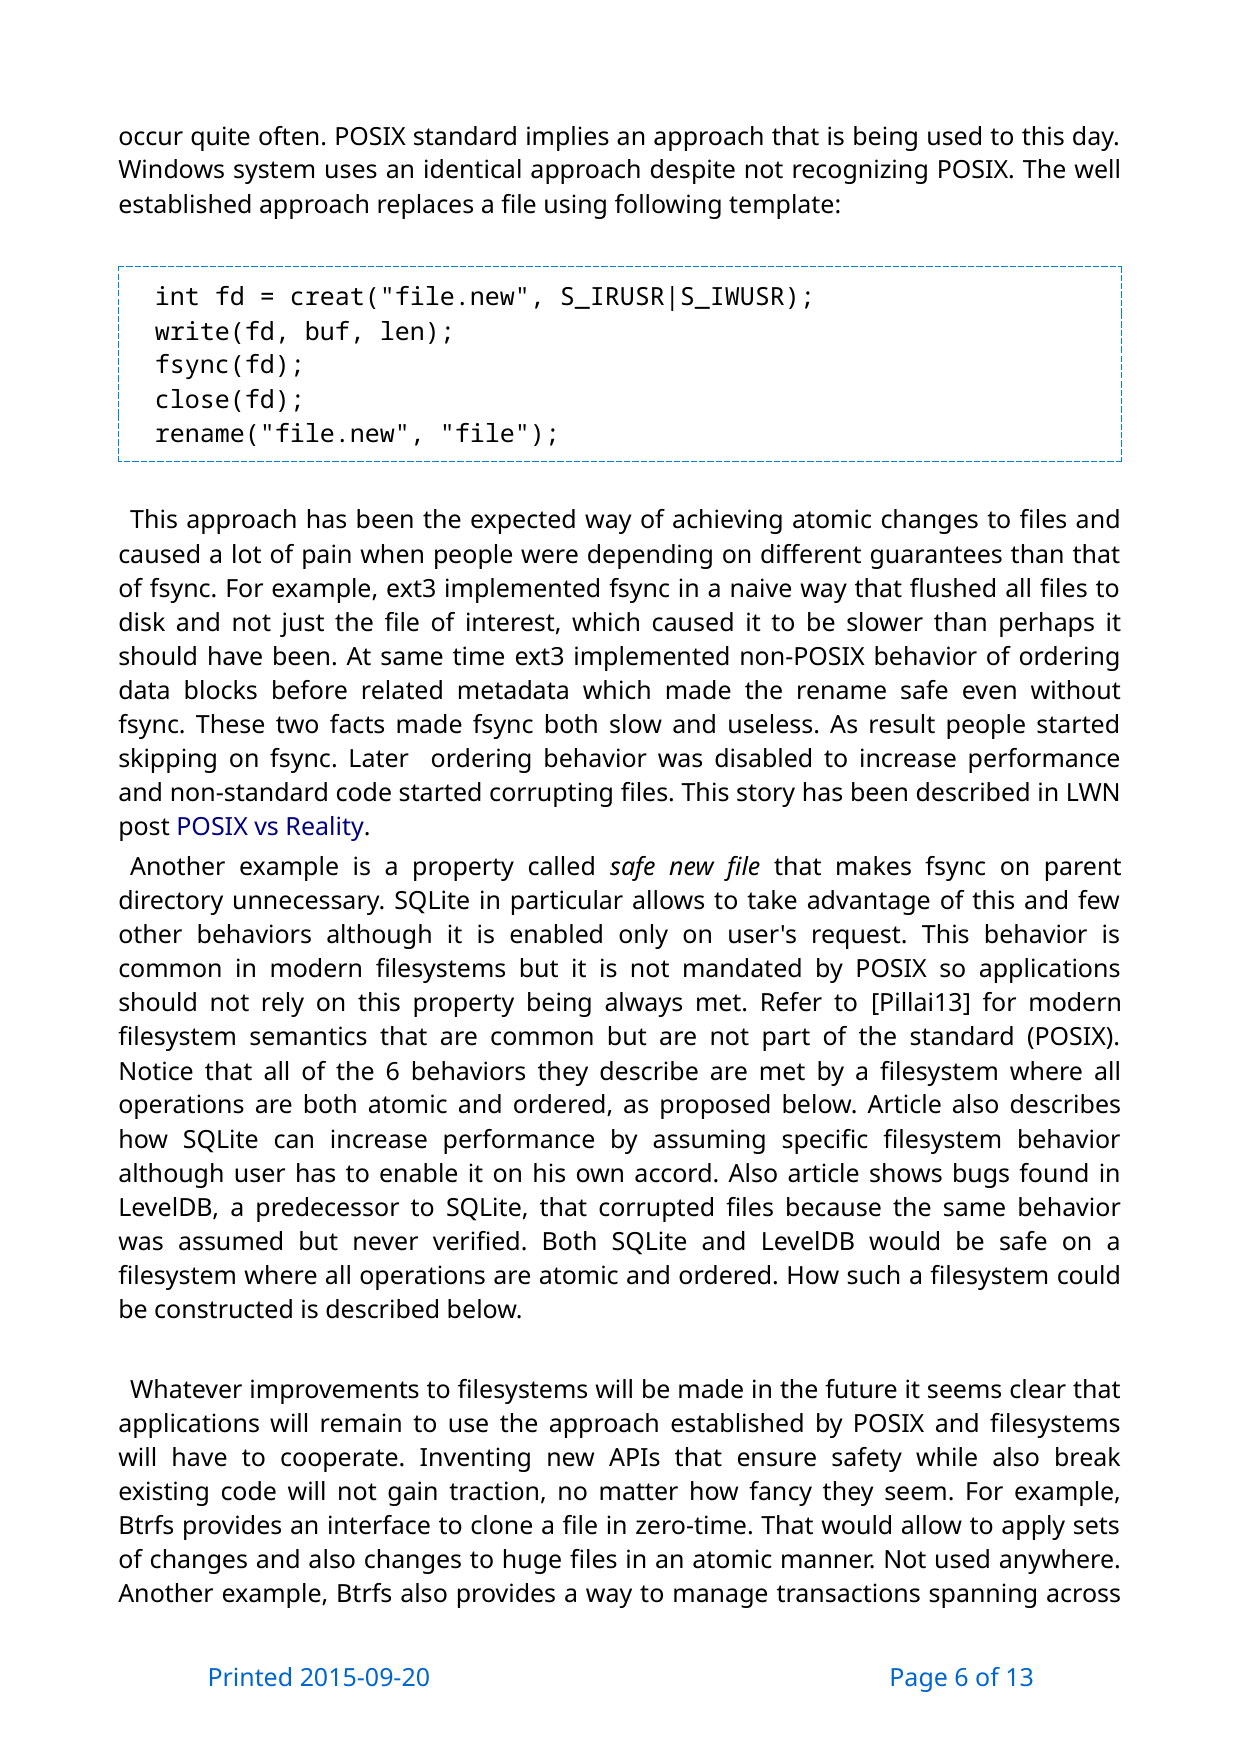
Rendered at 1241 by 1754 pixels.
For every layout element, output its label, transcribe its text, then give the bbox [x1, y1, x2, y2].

text close(fd); [118, 368, 1122, 402]
text Whatever improvements to filesystems will be made in the future it seems clear that applications will remain to use the approach established by POSIX and filesystems will have to cooperate. Inventing new APIs that ensure safety while also break existing code will not gain traction, no matter how fancy they seem. For example, Btrfs provides an interface to clone a file in zero-time. That would allow to apply sets of changes and also changes to huge files in an atomic manner. Not used anywhere. Another example, Btrfs also provides a way to manage transactions spanning across [118, 1372, 1122, 1610]
text write(fd, buf, len); [118, 300, 1122, 334]
text Another example is a property called safe new file that makes fsync on parent directory unnecessary. SQLite in particular allows to take advantage of this and few other behaviors although it is enabled only on user's request. This behavior is common in modern filesystems but it is not mandated by POSIX so applications should not rely on this property being always met. Refer to [Pillai13] for modern filesystem semantics that are common but are not part of the standard (POSIX). Notice that all of the 6 behaviors they describe are met by a filesystem where all operations are both atomic and ordered, as proposed below. Article also describes how SQLite can increase performance by assuming specific filesystem behavior although user has to enable it on his own accord. Also article shows bugs found in LevelDB, a predecessor to SQLite, that corrupted files because the same behavior was assumed but never verified. Both SQLite and LevelDB would be safe on a filesystem where all operations are atomic and ordered. How such a filesystem could be constructed is described below. [118, 849, 1122, 1326]
text rename("file.new", "file"); [118, 402, 1122, 462]
text This approach has been the expected way of achieving atomic changes to files and caused a lot of pain when people were depending on different guarantees than that of fsync. For example, ext3 implemented fsync in a naive way that flushed all files to disk and not just the file of interest, which caused it to be slower than perhaps it should have been. At same time ext3 implemented non-POSIX behavior of ordering data blocks before related metadata which made the rename safe even without fsync. These two facts made fsync both slow and useless. As result people started skipping on fsync. Later ordering behavior was disabled to increase performance and non-standard code started corrupting files. This story has been described in LWN post POSIX vs Reality. [118, 502, 1122, 843]
text int fd = creat("file.new", S_IRUSR|S_IWUSR); [118, 266, 1122, 300]
text fsync(fd); [118, 334, 1122, 368]
text occur quite often. POSIX standard implies an approach that is being used to this day. Windows system uses an identical approach despite not recognizing POSIX. The well established approach replaces a file using following template: [118, 118, 1122, 220]
